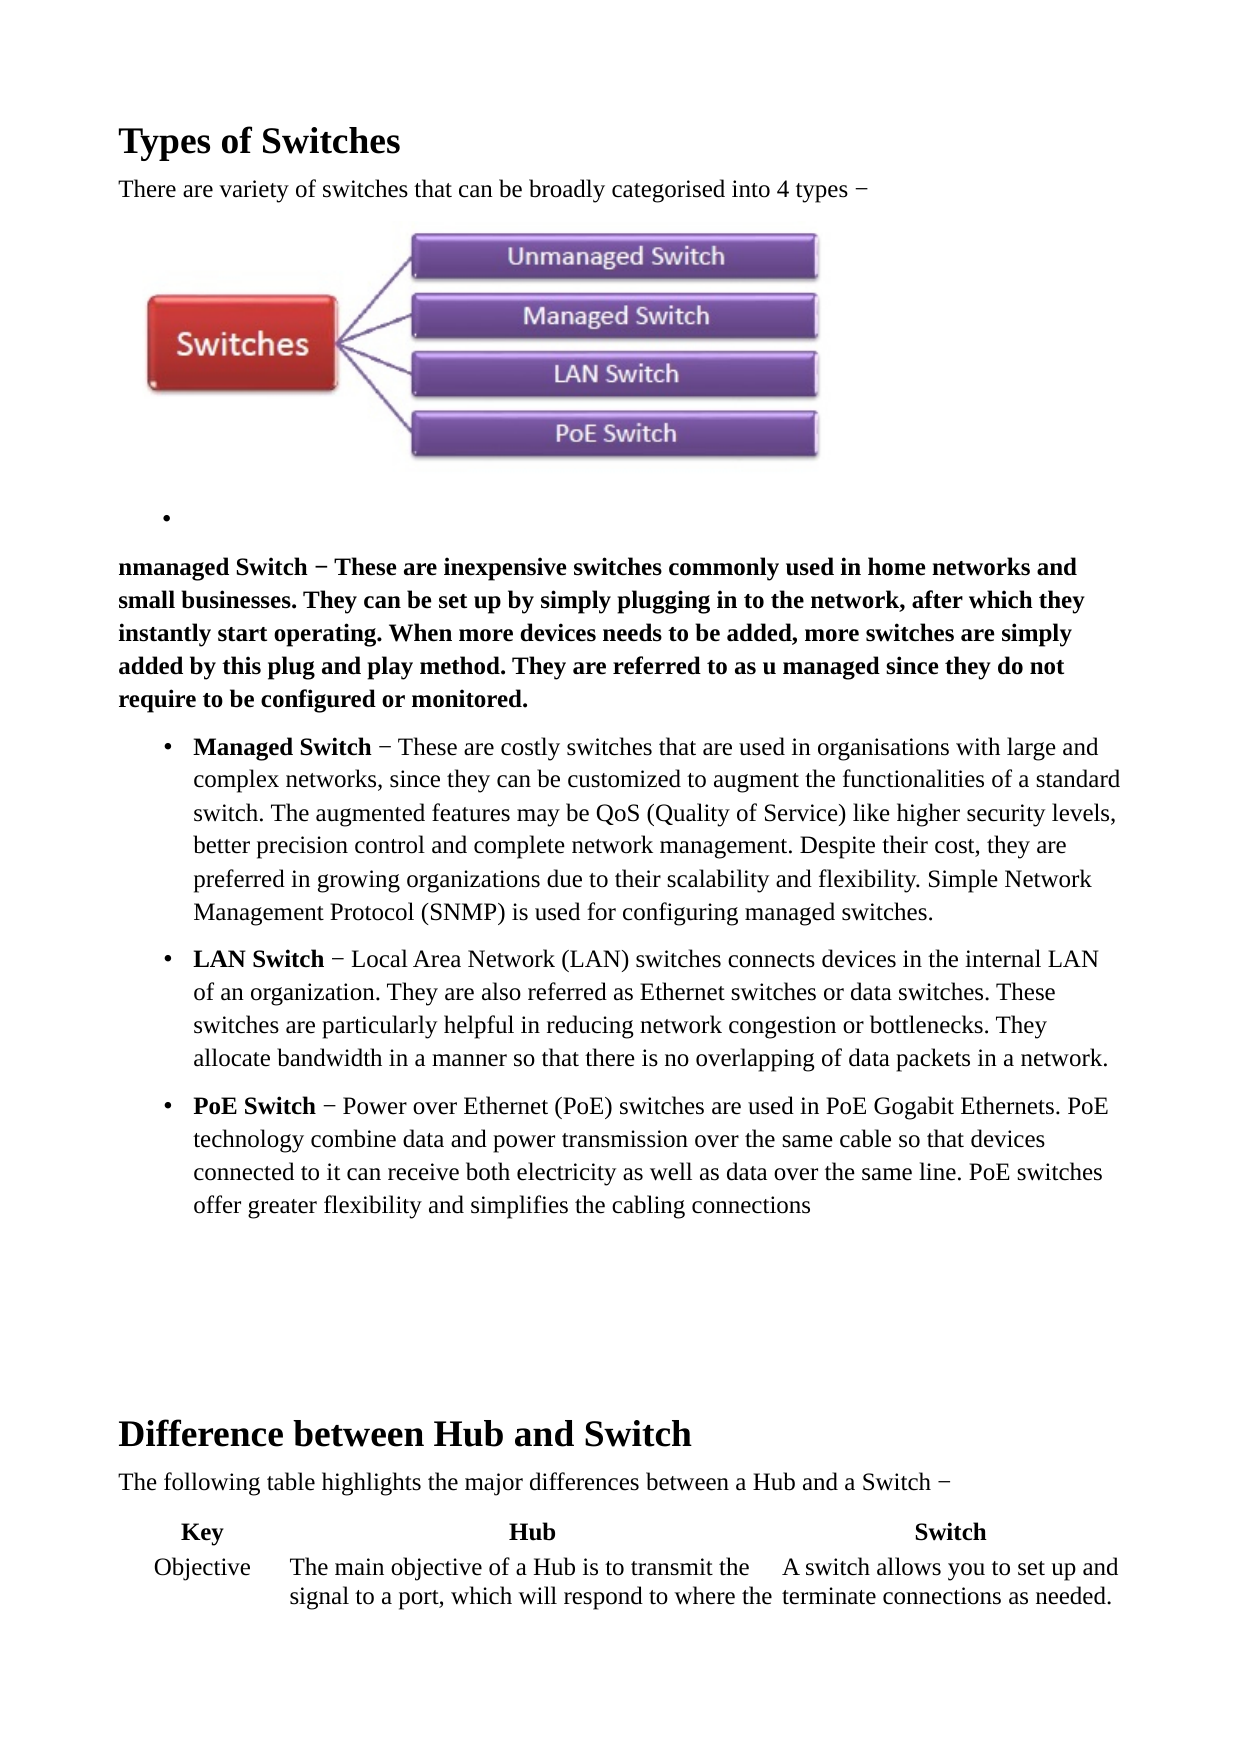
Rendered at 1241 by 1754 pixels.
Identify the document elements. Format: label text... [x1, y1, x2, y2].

text The following table highlights the major differences between a Hub and a Switch − [118, 1467, 1122, 1496]
text nmanaged Switch − These are inexpensive switches commonly used in home networks and small businesses. They can be set up by simply plugging in to the network, after which they instantly start operating. When more devices needs to be added, more switches are simply added by this plug and play method. They are referred to as u managed since they do not require to be configured or monitored. [118, 552, 1122, 713]
table_cell The main objective of a Hub is to transmit the signal to a port, which will respond to where the [286, 1549, 779, 1612]
list Managed Switch − These are costly switches that are used in organisations with large and complex networks, since they can be customized to augment the functionalities of a standard switch. The augmented features may be QoS (Quality of Service) like higher security levels, better precision control and complete network management. Despite their cost, they are preferred in growing organizations due to their scalability and flexibility. Simple Network Management Protocol (SNMP) is used for configuring managed switches. [164, 732, 1122, 925]
table_cell Objective [118, 1549, 286, 1612]
list LAN Switch − Local Area Network (LAN) switches connects devices in the internal LAN of an organization. They are also referred as Ethernet switches or data switches. These switches are particularly helpful in reducing network congestion or bottlenecks. They allocate bandwidth in a manner so that there is no overlapping of data packets in a network. [164, 944, 1122, 1072]
subtitle Types of Switches [118, 118, 1122, 161]
subtitle Difference between Hub and Switch [118, 1411, 1122, 1454]
table_header Hub [286, 1515, 779, 1549]
picture [118, 221, 837, 486]
text There are variety of switches that can be broadly categorised into 4 types − [118, 174, 1122, 202]
table_cell A switch allows you to set up and terminate connections as needed. [779, 1549, 1122, 1612]
table_header Key [118, 1515, 286, 1549]
list PoE Switch − Power over Ethernet (PoE) switches are used in PoE Gogabit Ethernets. PoE technology combine data and power transmission over the same cable so that devices connected to it can receive both electricity as well as data over the same line. PoE switches offer greater flexibility and simplifies the cabling connections [164, 1091, 1122, 1219]
table_header Switch [779, 1515, 1122, 1549]
